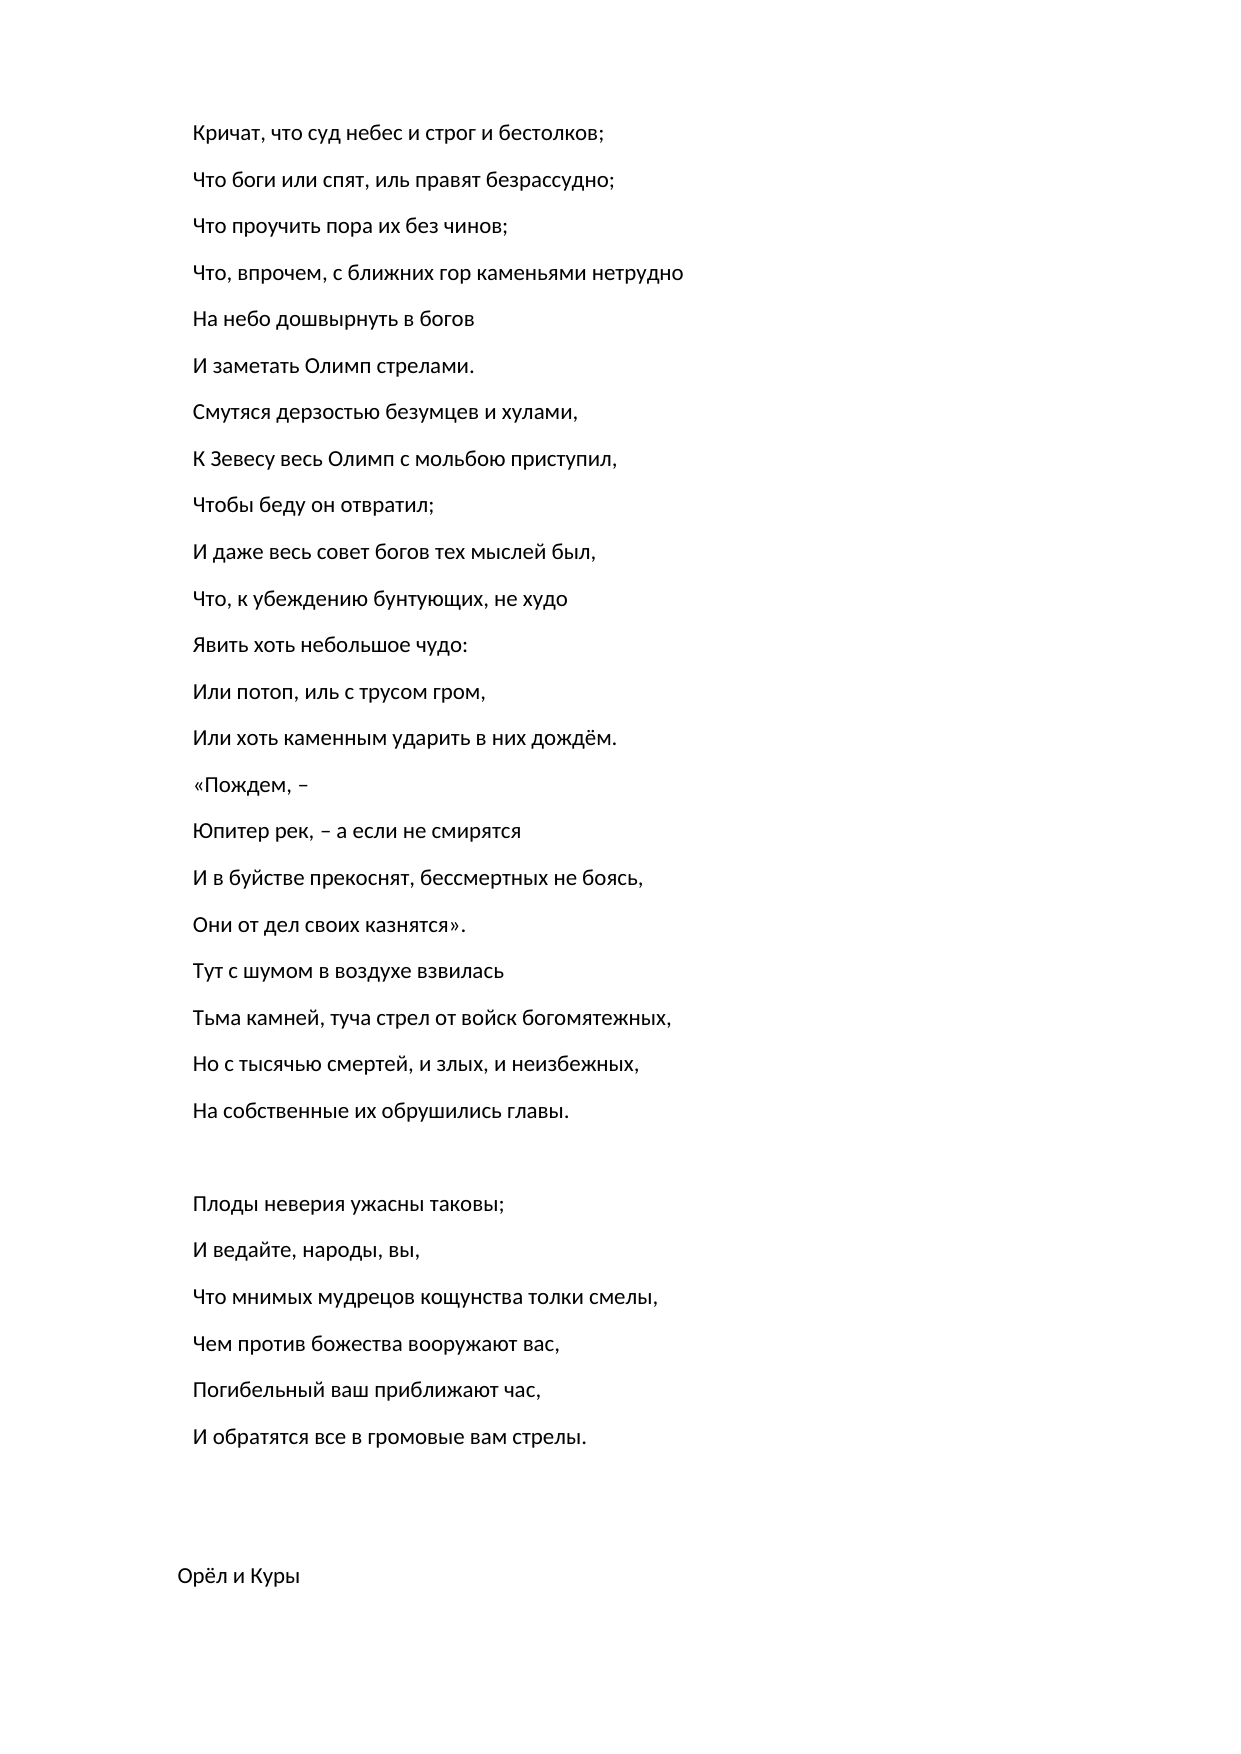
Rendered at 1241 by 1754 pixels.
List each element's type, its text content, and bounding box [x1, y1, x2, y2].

text И ведайте, народы, вы, [177, 1236, 1152, 1264]
text И в буйстве прекоснят, бессмертных не боясь, [177, 863, 1152, 891]
text «Пождем, – [177, 770, 1152, 798]
text И обратятся все в громовые вам стрелы. [177, 1422, 1152, 1450]
text Что, впрочем, с ближних гор каменьями нетрудно [177, 258, 1152, 286]
text Орёл и Куры [177, 1562, 1152, 1589]
text Погибельный ваш приближают час, [177, 1375, 1152, 1403]
text Они от дел своих казнятся». [177, 910, 1152, 938]
text И заметать Олимп стрелами. [177, 351, 1152, 379]
text Тьма камней, туча стрел от войск богомятежных, [177, 1003, 1152, 1031]
text На собственные их обрушились главы. [177, 1096, 1152, 1124]
text Чтобы беду он отвратил; [177, 491, 1152, 519]
text Что боги или спят, иль правят безрассудно; [177, 165, 1152, 193]
text Юпитер рек, – а если не смирятся [177, 817, 1152, 844]
text Явить хоть небольшое чудо: [177, 630, 1152, 658]
text Или потоп, иль с трусом гром, [177, 677, 1152, 705]
text Что, к убеждению бунтующих, не худо [177, 584, 1152, 612]
text Что мнимых мудрецов кощунства толки смелы, [177, 1282, 1152, 1310]
text Или хоть каменным ударить в них дождём. [177, 723, 1152, 751]
text На небо дошвырнуть в богов [177, 304, 1152, 332]
text И даже весь совет богов тех мыслей был, [177, 537, 1152, 565]
text Тут с шумом в воздухе взвилась [177, 956, 1152, 984]
text Плоды неверия ужасны таковы; [177, 1189, 1152, 1217]
text Чем против божества вооружают вас, [177, 1329, 1152, 1357]
text Смутяся дерзостью безумцев и хулами, [177, 397, 1152, 426]
text Кричат, что суд небес и строг и бестолков; [177, 118, 1152, 146]
text К Зевесу весь Олимп с мольбою приступил, [177, 444, 1152, 472]
text Что проучить пора их без чинов; [177, 211, 1152, 239]
text Но с тысячью смертей, и злых, и неизбежных, [177, 1049, 1152, 1077]
